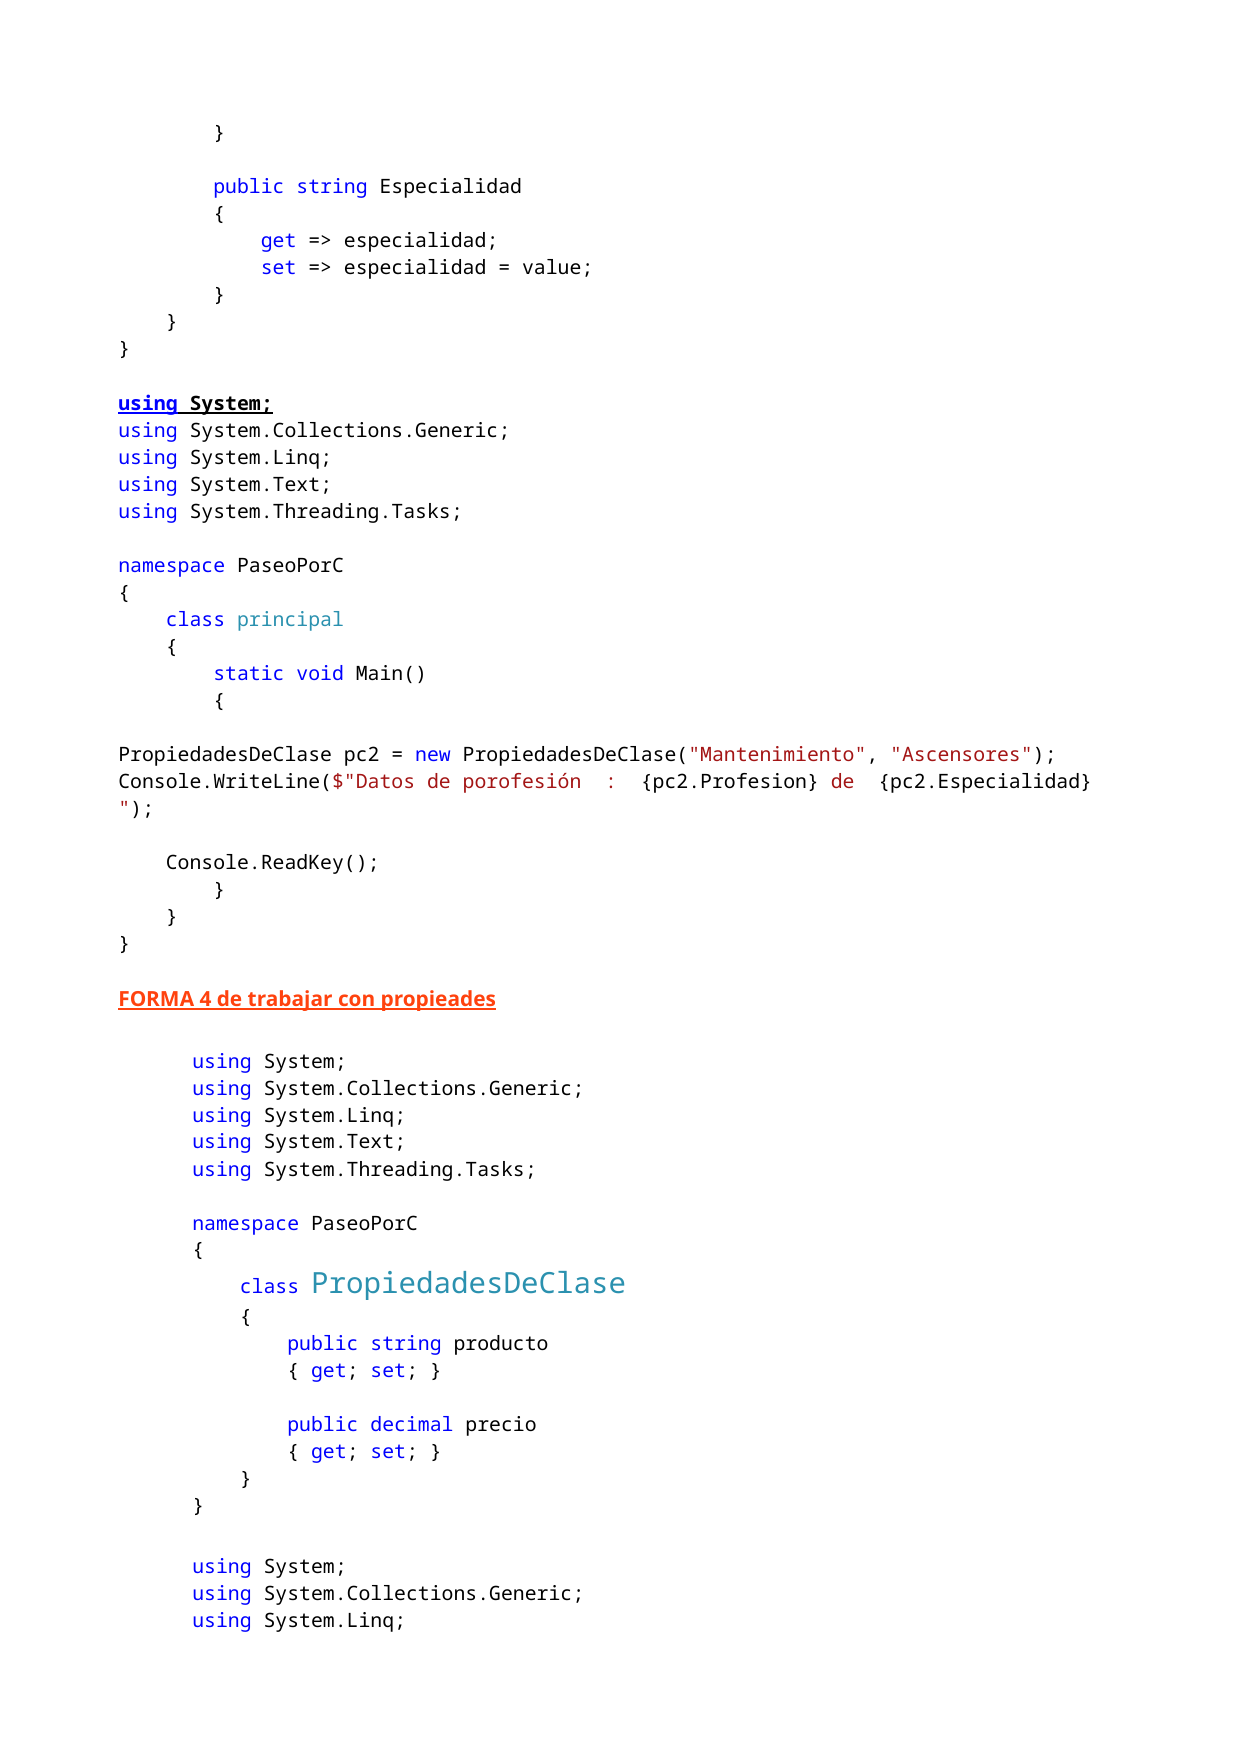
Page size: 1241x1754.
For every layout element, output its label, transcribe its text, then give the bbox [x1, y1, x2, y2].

text { [192, 1302, 1122, 1329]
text namespace PaseoPorC [118, 551, 1122, 578]
text namespace PaseoPorC [192, 1209, 1122, 1236]
text using System.Linq; [192, 1606, 1122, 1633]
text using System.Linq; [192, 1101, 1122, 1128]
text using System.Collections.Generic; [192, 1074, 1122, 1101]
text } [192, 1464, 1122, 1491]
text } [118, 334, 1122, 361]
text public string Especialidad [118, 172, 1122, 199]
text using System.Threading.Tasks; [118, 497, 1122, 524]
text PropiedadesDeClase pc2 = new PropiedadesDeClase("Mantenimiento", "Ascensores"); [118, 740, 1122, 767]
text } [118, 929, 1122, 956]
text { [118, 578, 1122, 605]
text static void Main() [118, 659, 1122, 686]
text } [192, 1491, 1122, 1518]
text public decimal precio [192, 1410, 1122, 1437]
text } [118, 875, 1122, 902]
text } [118, 307, 1122, 334]
text using System.Text; [118, 470, 1122, 497]
text using System.Threading.Tasks; [192, 1155, 1122, 1182]
text } [118, 902, 1122, 929]
text using System.Text; [192, 1128, 1122, 1155]
text } [118, 280, 1122, 307]
text using System; [118, 389, 1122, 416]
text Console.ReadKey(); [118, 848, 1122, 875]
text Console.WriteLine($"Datos de porofesión : {pc2.Profesion} de {pc2.Especialidad} "); [118, 767, 1122, 821]
text public string producto [192, 1329, 1122, 1356]
text using System.Linq; [118, 443, 1122, 470]
text using System.Collections.Generic; [118, 416, 1122, 443]
text { [192, 1236, 1122, 1263]
text set => especialidad = value; [118, 253, 1122, 280]
text using System.Collections.Generic; [192, 1579, 1122, 1606]
text class principal [118, 605, 1122, 632]
text } [118, 118, 1122, 145]
text FORMA 4 de trabajar con propieades [118, 984, 1122, 1013]
text using System; [192, 1552, 1122, 1579]
text get => especialidad; [118, 226, 1122, 253]
text using System; [192, 1047, 1122, 1074]
text class PropiedadesDeClase [192, 1263, 1122, 1302]
text { get; set; } [192, 1437, 1122, 1464]
text { [118, 686, 1122, 713]
text { [118, 632, 1122, 659]
text { get; set; } [192, 1356, 1122, 1383]
text { [118, 199, 1122, 226]
